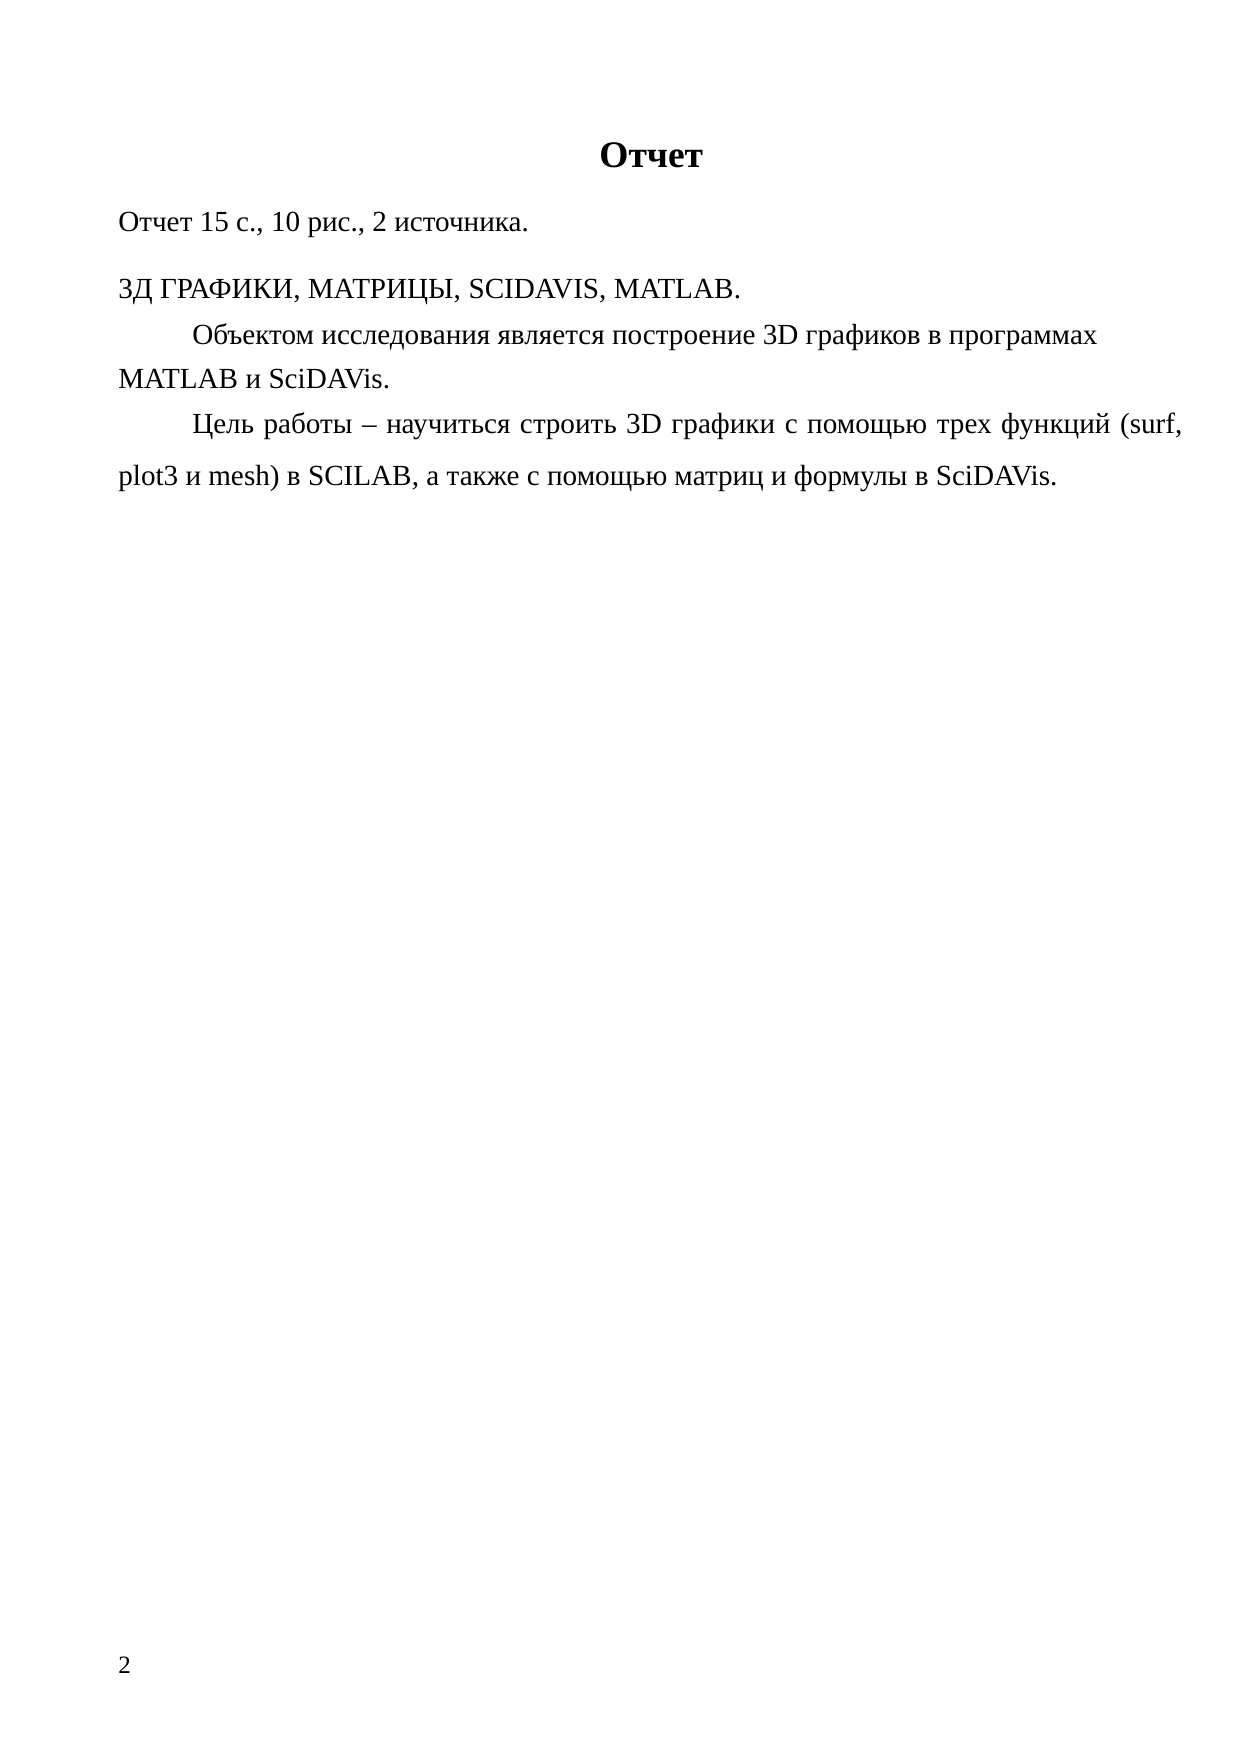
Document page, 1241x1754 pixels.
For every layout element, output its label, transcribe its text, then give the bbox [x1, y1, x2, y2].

text Отчет [118, 132, 1184, 176]
text Цель работы – научиться строить 3D графики с помощью трех функций (surf, plot3 и mesh) в SCILAB, а также с помощью матриц и формулы в SciDAVis. [118, 406, 1184, 492]
text Отчет 15 с., 10 рис., 2 источника. [118, 204, 1184, 238]
text Объектом исследования является построение 3D графиков в программах MATLAB и SciDAVis. [118, 317, 1184, 394]
text 3Д ГРАФИКИ, МАТРИЦЫ, SCIDAVIS, MATLAB. [118, 271, 1184, 305]
